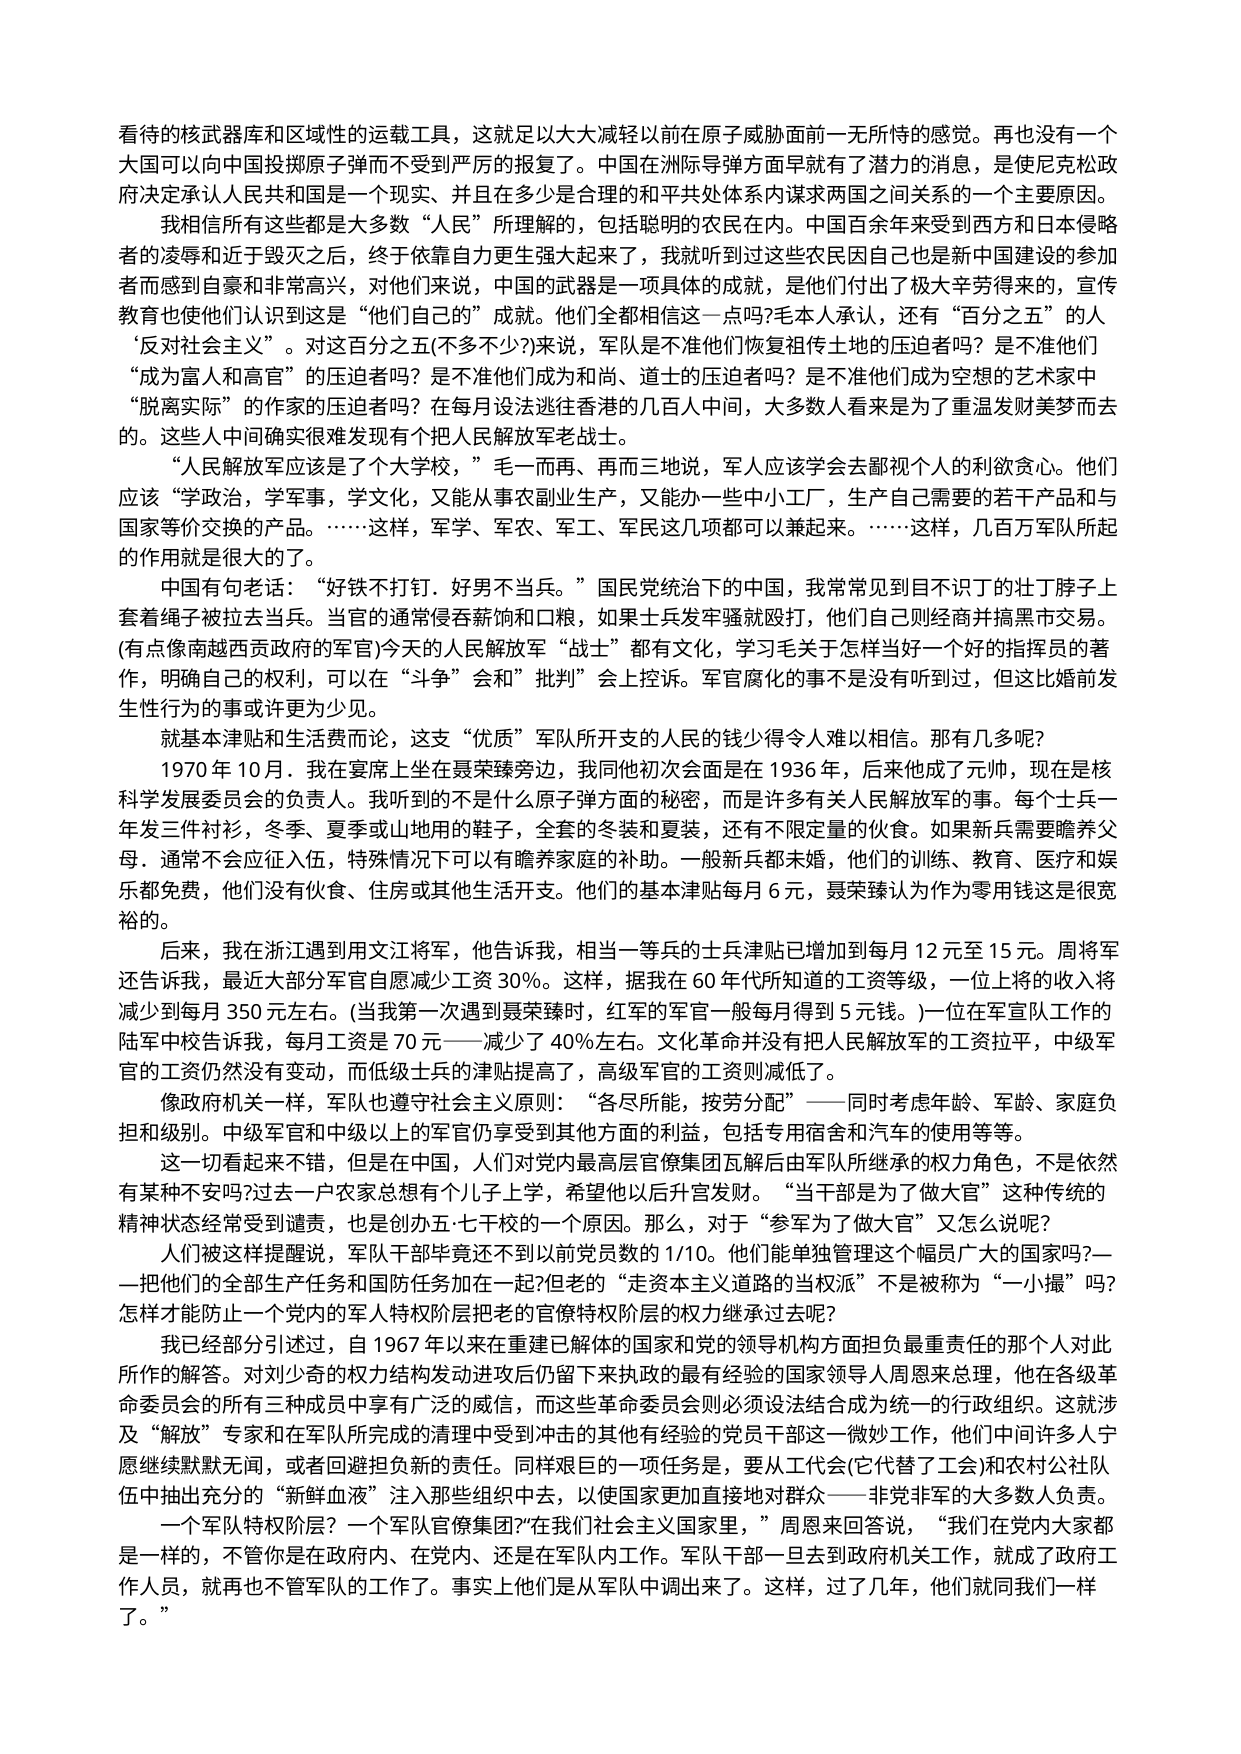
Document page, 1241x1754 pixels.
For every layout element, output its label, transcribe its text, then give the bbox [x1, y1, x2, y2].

text “人民解放军应该是了个大学校，”毛一而再、再而三地说，军人应该学会去鄙视个人的利欲贪心。他们应该“学政治，学军事，学文化，又能从事农副业生产，又能办一些中小工厂，生产自己需要的若干产品和与国家等价交换的产品。……这样，军学、军农、军工、军民这几项都可以兼起来。……这样，几百万军队所起的作用就是很大的了。 [118, 451, 1122, 571]
text 人们被这样提醒说，军队干部毕竟还不到以前党员数的1/10。他们能单独管理这个幅员广大的国家吗?——把他们的全部生产任务和国防任务加在一起?但老的“走资本主义道路的当权派”不是被称为“一小撮”吗?怎样才能防止一个党内的军人特权阶层把老的官僚特权阶层的权力继承过去呢? [118, 1237, 1122, 1328]
text 就基本津贴和生活费而论，这支“优质”军队所开支的人民的钱少得令人难以相信。那有几多呢? [118, 723, 1122, 753]
text 我已经部分引述过，自1967年以来在重建已解体的国家和党的领导机构方面担负最重责任的那个人对此所作的解答。对刘少奇的权力结构发动进攻后仍留下来执政的最有经验的国家领导人周恩来总理，他在各级革命委员会的所有三种成员中享有广泛的威信，而这些革命委员会则必须设法结合成为统一的行政组织。这就涉及“解放”专家和在军队所完成的清理中受到冲击的其他有经验的党员干部这一微妙工作，他们中间许多人宁愿继续默默无闻，或者回避担负新的责任。同样艰巨的一项任务是，要从工代会(它代替了工会)和农村公社队伍中抽出充分的“新鲜血液”注入那些组织中去，以使国家更加直接地对群众——非党非军的大多数人负责。 [118, 1328, 1122, 1509]
text 看待的核武器库和区域性的运载工具，这就足以大大减轻以前在原子威胁面前一无所恃的感觉。再也没有一个大国可以向中国投掷原子弹而不受到严厉的报复了。中国在洲际导弹方面早就有了潜力的消息，是使尼克松政府决定承认人民共和国是一个现实、并且在多少是合理的和平共处体系内谋求两国之间关系的一个主要原因。 [118, 118, 1122, 209]
text 一个军队特权阶层？一个军队官僚集团?“在我们社会主义国家里，”周恩来回答说，“我们在党内大家都是一样的，不管你是在政府内、在党内、还是在军队内工作。军队干部一旦去到政府机关工作，就成了政府工作人员，就再也不管军队的工作了。事实上他们是从军队中调出来了。这样，过了几年，他们就同我们一样了。” [118, 1509, 1122, 1630]
text 像政府机关一样，军队也遵守社会主义原则：“各尽所能，按劳分配”——同时考虑年龄、军龄、家庭负担和级别。中级军官和中级以上的军官仍享受到其他方面的利益，包括专用宿舍和汽车的使用等等。 [118, 1086, 1122, 1146]
text 这一切看起来不错，但是在中国，人们对党内最高层官僚集团瓦解后由军队所继承的权力角色，不是依然有某种不安吗?过去一户农家总想有个儿子上学，希望他以后升宫发财。“当干部是为了做大官”这种传统的精神状态经常受到谴责，也是创办五·七干校的一个原因。那么，对于“参军为了做大官”又怎么说呢？ [118, 1146, 1122, 1237]
text 后来，我在浙江遇到用文江将军，他告诉我，相当一等兵的士兵津贴已增加到每月12元至15元。周将军还告诉我，最近大部分军官自愿减少工资30％。这样，据我在60年代所知道的工资等级，一位上将的收入将减少到每月350元左右。(当我第一次遇到聂荣臻时，红军的军官一般每月得到5元钱。)一位在军宣队工作的陆军中校告诉我，每月工资是70元——减少了40％左右。文化革命并没有把人民解放军的工资拉平，中级军官的工资仍然没有变动，而低级士兵的津贴提高了，高级军官的工资则减低了。 [118, 934, 1122, 1086]
text 1970年10月．我在宴席上坐在聂荣臻旁边，我同他初次会面是在1936年，后来他成了元帅，现在是核科学发展委员会的负责人。我听到的不是什么原子弹方面的秘密，而是许多有关人民解放军的事。每个士兵一年发三件衬衫，冬季、夏季或山地用的鞋子，全套的冬装和夏装，还有不限定量的伙食。如果新兵需要瞻养父母．通常不会应征入伍，特殊情况下可以有瞻养家庭的补助。一般新兵都未婚，他们的训练、教育、医疗和娱乐都免费，他们没有伙食、住房或其他生活开支。他们的基本津贴每月6元，聂荣臻认为作为零用钱这是很宽裕的。 [118, 753, 1122, 934]
text 我相信所有这些都是大多数“人民”所理解的，包括聪明的农民在内。中国百余年来受到西方和日本侵略者的凌辱和近于毁灭之后，终于依靠自力更生强大起来了，我就听到过这些农民因自己也是新中国建设的参加者而感到自豪和非常高兴，对他们来说，中国的武器是一项具体的成就，是他们付出了极大辛劳得来的，宣传教育也使他们认识到这是“他们自己的”成就。他们全都相信这—点吗?毛本人承认，还有“百分之五”的人‘反对社会主义”。对这百分之五(不多不少?)来说，军队是不准他们恢复祖传土地的压迫者吗？是不准他们“成为富人和高官”的压迫者吗？是不准他们成为和尚、道士的压迫者吗？是不准他们成为空想的艺术家中“脱离实际”的作家的压迫者吗？在每月设法逃往香港的几百人中间，大多数人看来是为了重温发财美梦而去的。这些人中间确实很难发现有个把人民解放军老战士。 [118, 209, 1122, 451]
text 中国有句老话：“好铁不打钉．好男不当兵。”国民党统治下的中国，我常常见到目不识丁的壮丁脖子上套着绳子被拉去当兵。当官的通常侵吞薪饷和口粮，如果士兵发牢骚就殴打，他们自己则经商并搞黑市交易。(有点像南越西贡政府的军官)今天的人民解放军“战士”都有文化，学习毛关于怎样当好一个好的指挥员的著作，明确自己的权利，可以在“斗争”会和”批判”会上控诉。军官腐化的事不是没有听到过，但这比婚前发生性行为的事或许更为少见。 [118, 571, 1122, 723]
